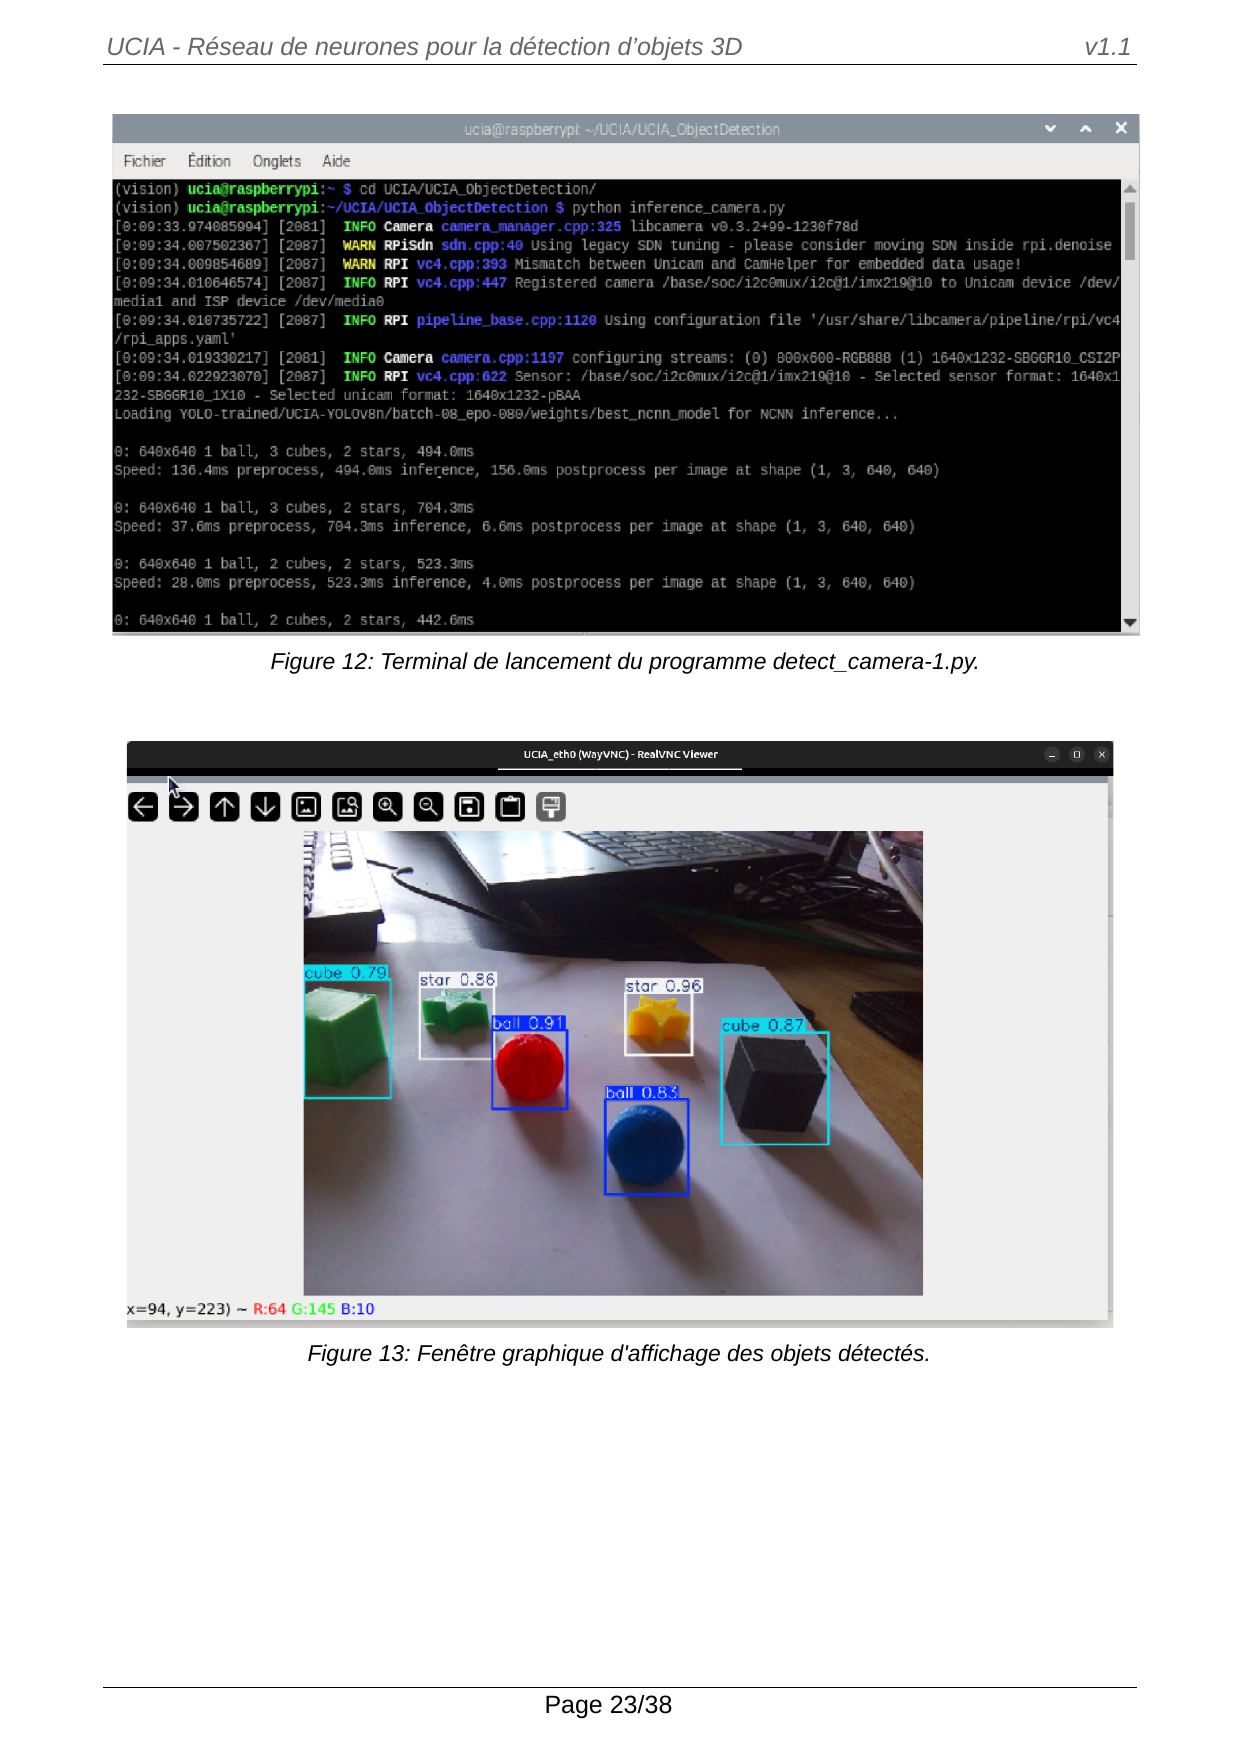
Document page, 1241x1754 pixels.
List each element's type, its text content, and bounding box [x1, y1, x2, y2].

text Figure 12: Terminal de lancement du programme detect_camera-1.py. [106, 648, 1146, 674]
text Figure 13: Fenêtre graphique d'affichage des objets détectés. [106, 1340, 1134, 1367]
picture [126, 741, 1114, 1328]
picture [112, 114, 1140, 636]
